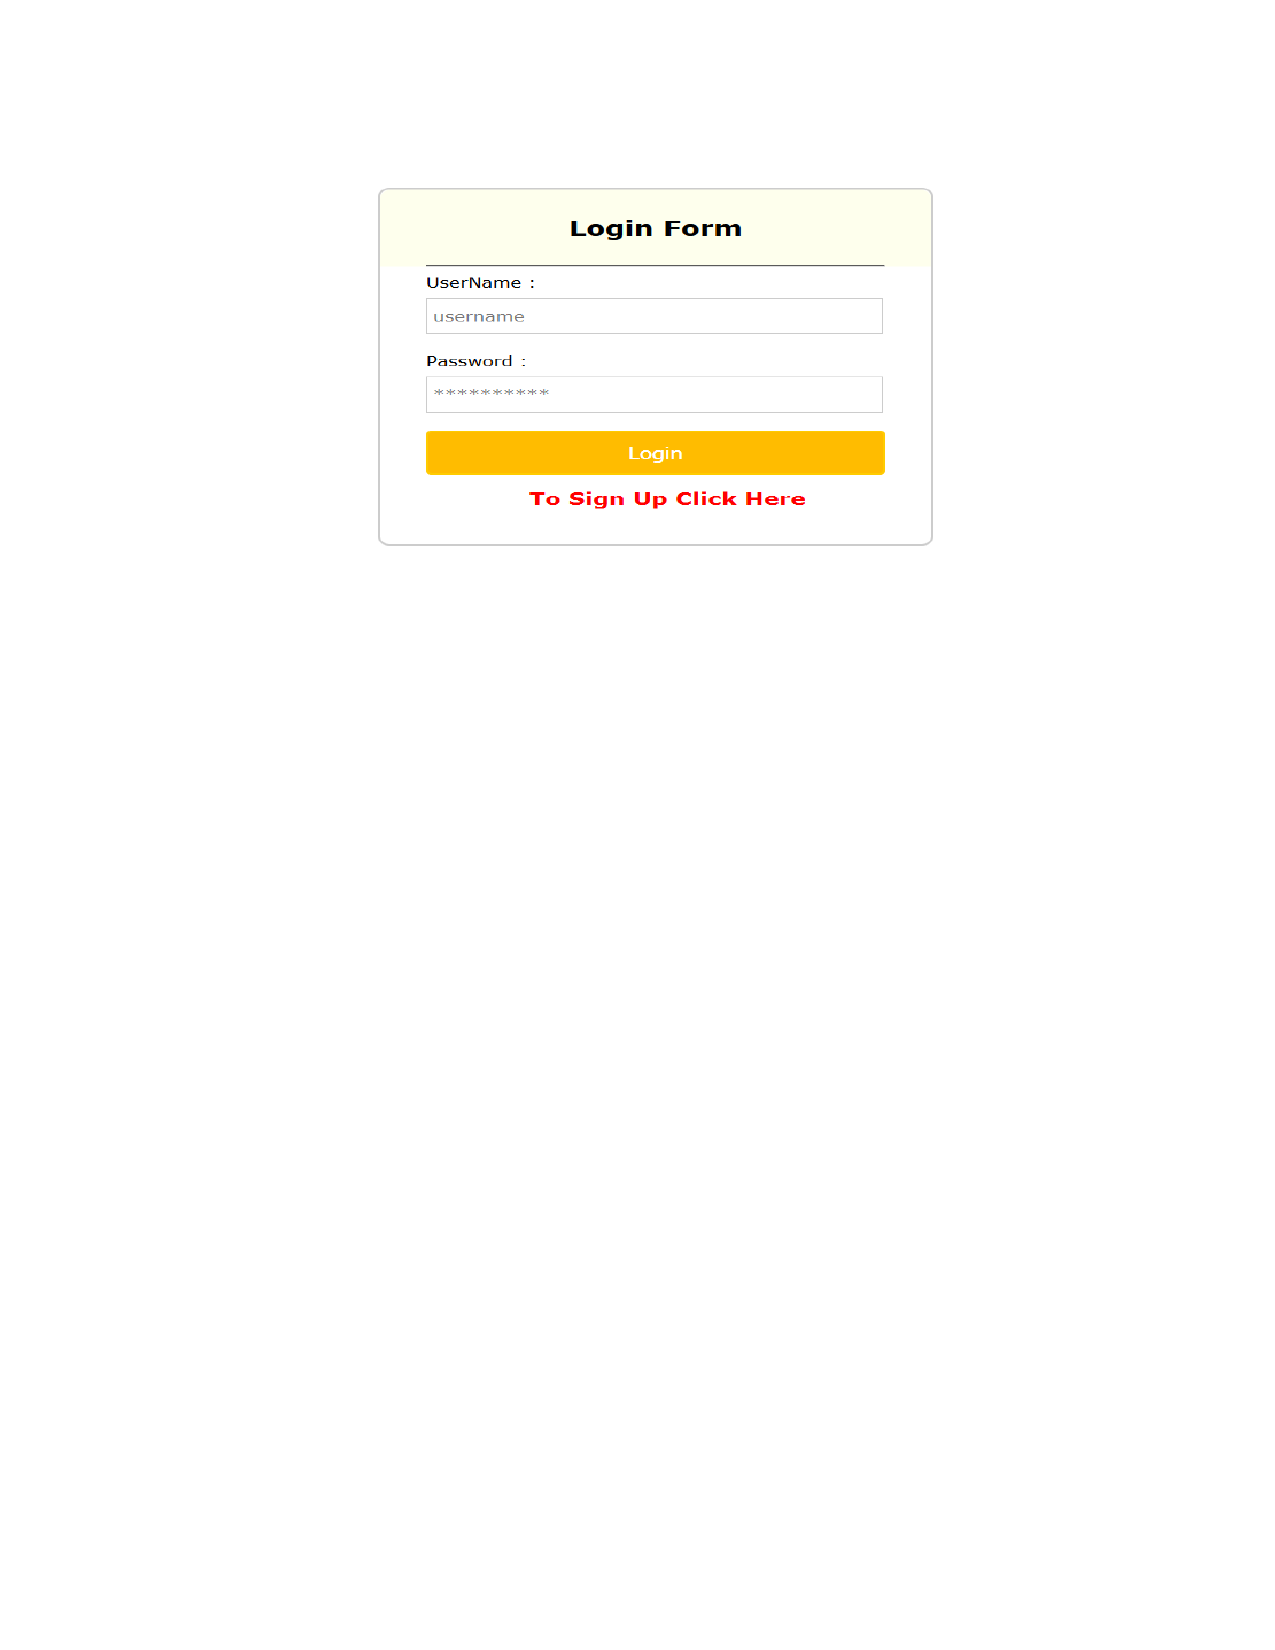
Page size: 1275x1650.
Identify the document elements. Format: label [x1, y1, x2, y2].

picture [313, 162, 942, 563]
